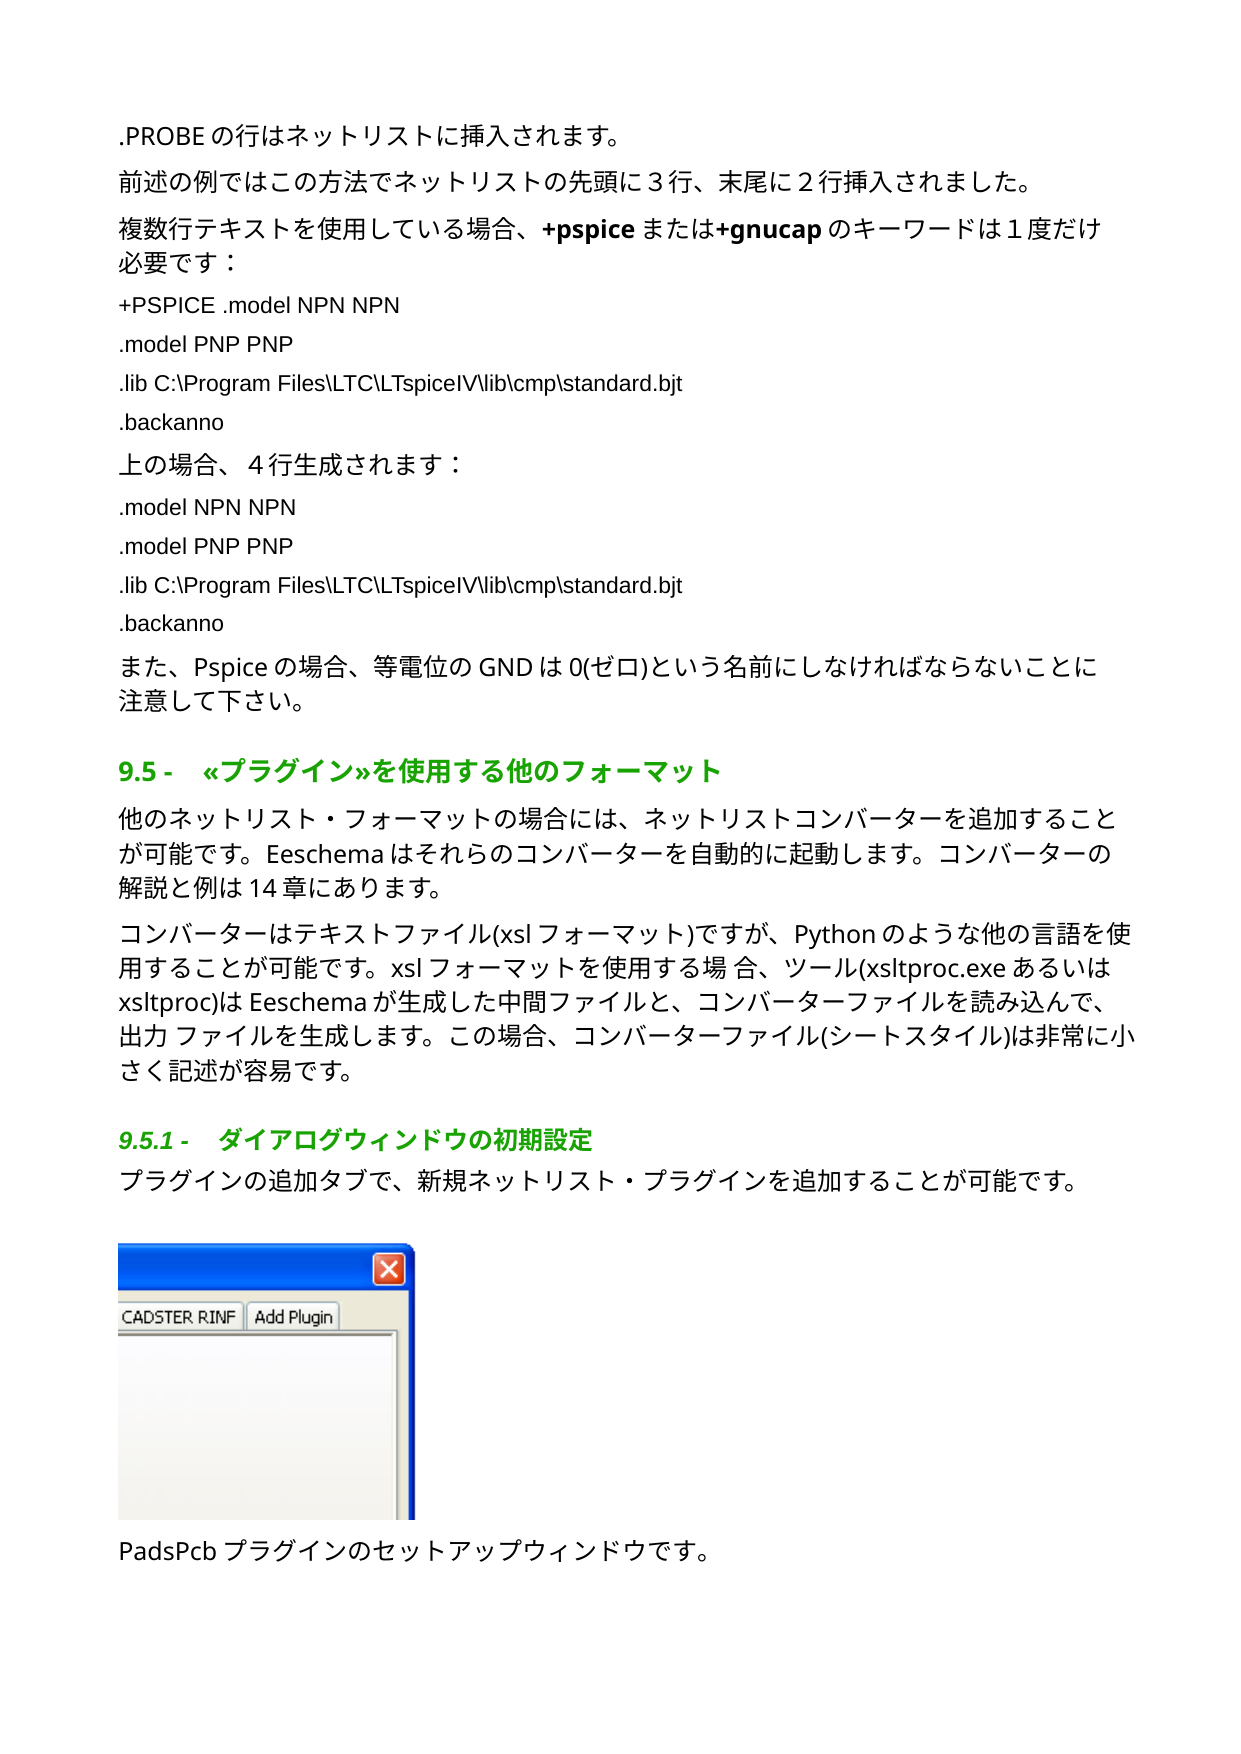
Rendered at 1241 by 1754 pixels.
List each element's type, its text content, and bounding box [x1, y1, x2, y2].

text .PROBEの行はネットリストに挿入されます。 [118, 118, 1122, 152]
text 上の場合、４行生成されます： [118, 447, 1122, 481]
text .model PNP PNP [118, 533, 1122, 559]
text .lib C:\Program Files\LTC\LTspiceIV\lib\cmp\standard.bjt [118, 369, 1122, 396]
text .backanno [118, 610, 1122, 637]
text コンバーターはテキストファイル(xslフォーマット)ですが、Pythonのような他の言語を使用することが可能です。xslフォーマットを使用する場 合、ツール(xsltproc.exeあるいはxsltproc)はEeschemaが生成した中間ファイルと、コンバーターファイルを読み込んで、出力 ファイルを生成します。この場合、コンバーターファイル(シートスタイル)は非常に小さく記述が容易です。 [118, 917, 1136, 1087]
text また、Pspiceの場合、等電位のGNDは0(ゼロ)という名前にしなければならないことに注意して下さい。 [118, 649, 1122, 717]
subtitle ダイアログウィンドウの初期設定 [118, 1123, 1122, 1157]
text .model PNP PNP [118, 331, 1122, 357]
text .model NPN NPN [118, 494, 1122, 520]
text 前述の例ではこの方法でネットリストの先頭に３行、末尾に２行挿入されました。 [118, 165, 1122, 199]
text .backanno [118, 408, 1122, 435]
text +PSPICE .model NPN NPN [118, 292, 1122, 318]
subtitle «プラグイン»を使用する他のフォーマット [118, 753, 1122, 790]
text プラグインの追加タブで、新規ネットリスト・プラグインを追加することが可能です。 [118, 1163, 1122, 1197]
text 他のネットリスト・フォーマットの場合には、ネットリストコンバーターを追加することが可能です。Eeschemaはそれらのコンバーターを自動的に起動します。コンバーターの解説と例は14章にあります。 [118, 802, 1122, 904]
text 複数行テキストを使用している場合、+pspiceまたは+gnucapのキーワードは１度だけ必要です： [118, 211, 1122, 279]
text PadsPcbプラグインのセットアップウィンドウです。 [118, 1532, 1122, 1568]
text .lib C:\Program Files\LTC\LTspiceIV\lib\cmp\standard.bjt [118, 572, 1122, 598]
picture [118, 1209, 459, 1520]
